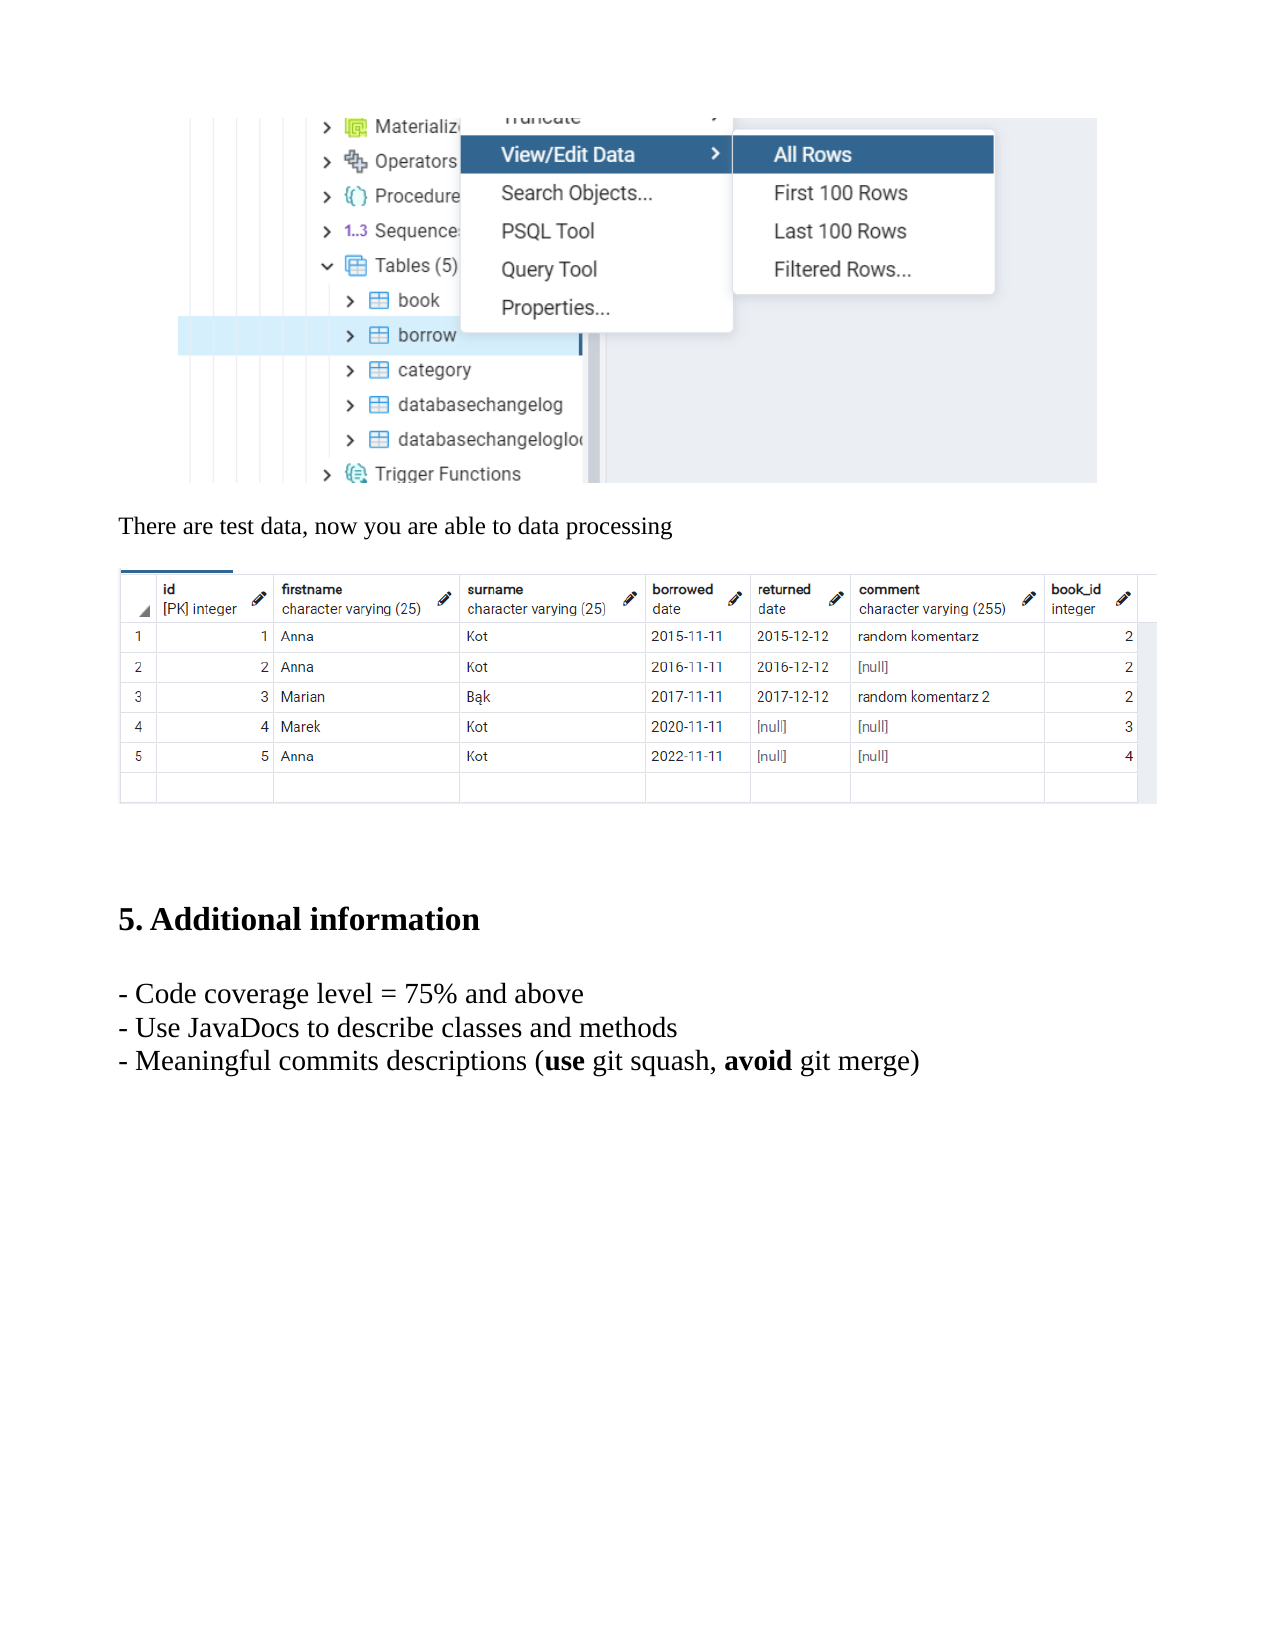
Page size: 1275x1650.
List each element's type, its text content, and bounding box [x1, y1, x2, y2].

text - Code coverage level = 75% and above [118, 976, 1157, 1010]
picture [177, 118, 1098, 483]
text - Meaningful commits descriptions (use git squash, avoid git merge) [118, 1043, 1157, 1077]
text - Use JavaDocs to describe classes and methods [118, 1010, 1157, 1043]
picture [118, 568, 1157, 804]
text 5. Additional information [118, 899, 1157, 938]
text There are test data, now you are able to data processing [118, 511, 1157, 540]
